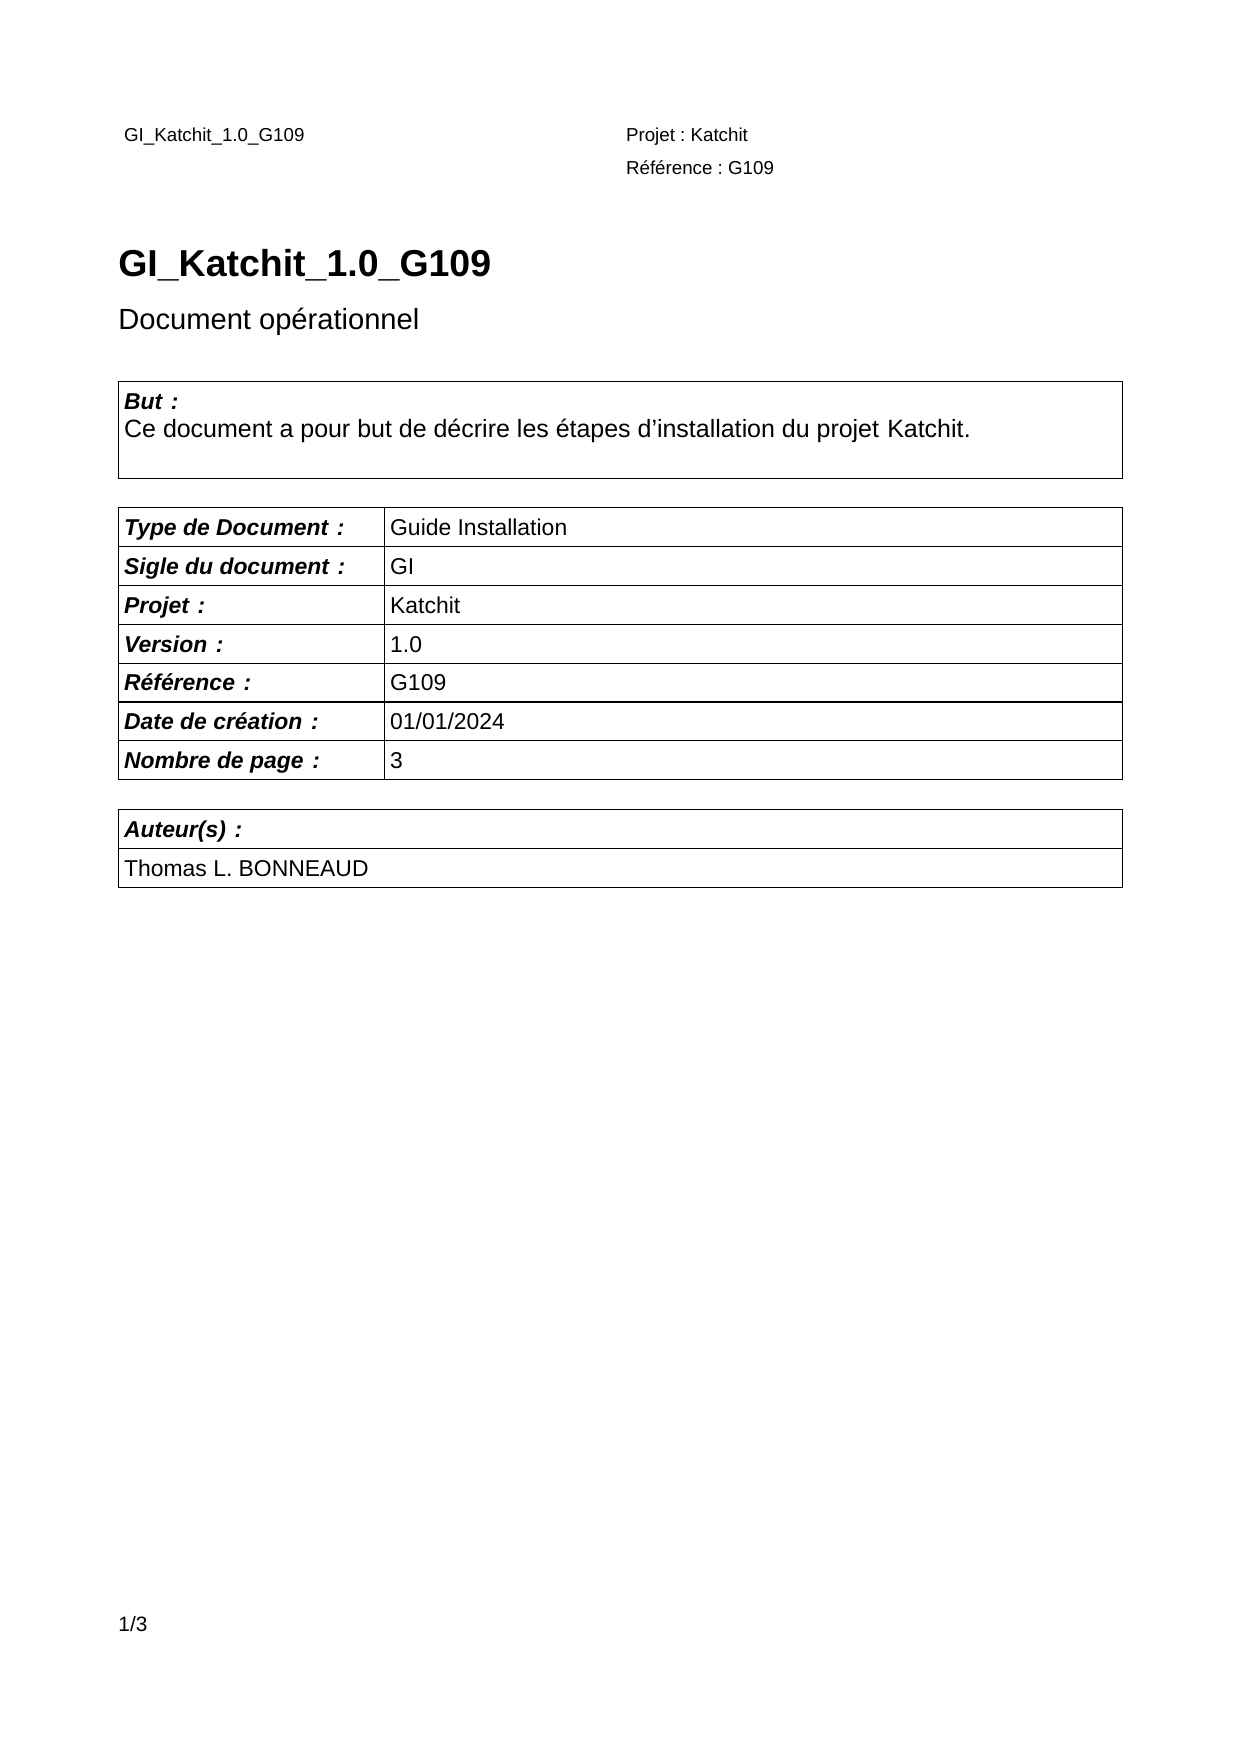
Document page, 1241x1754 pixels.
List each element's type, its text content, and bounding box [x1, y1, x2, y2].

table_cell Sigle du document : [119, 547, 384, 585]
text GI_Katchit_1.0_G109 [118, 241, 1122, 284]
table_cell 01/01/2024 [385, 703, 1122, 740]
table_cell 3 [385, 741, 1122, 779]
table_cell G109 [385, 664, 1122, 701]
table_cell GI [385, 547, 1122, 585]
table_cell 1.0 [385, 625, 1122, 663]
table_header Type de Document : [119, 508, 384, 546]
table_cell Thomas L. BONNEAUD [119, 849, 1122, 887]
table_cell Référence : [119, 664, 384, 701]
table_cell Version : [119, 625, 384, 663]
table_header But : Ce document a pour but de décrire les étapes d’installation du projet Katchit. [119, 382, 1122, 477]
table_cell Katchit [385, 586, 1122, 624]
table_cell Date de création : [119, 703, 384, 740]
table_header Guide Installation [385, 508, 1122, 546]
table_cell Nombre de page : [119, 741, 384, 779]
text Document opérationnel [118, 302, 1122, 336]
table_cell Projet : [119, 586, 384, 624]
table_header Auteur(s) : [119, 810, 1122, 848]
